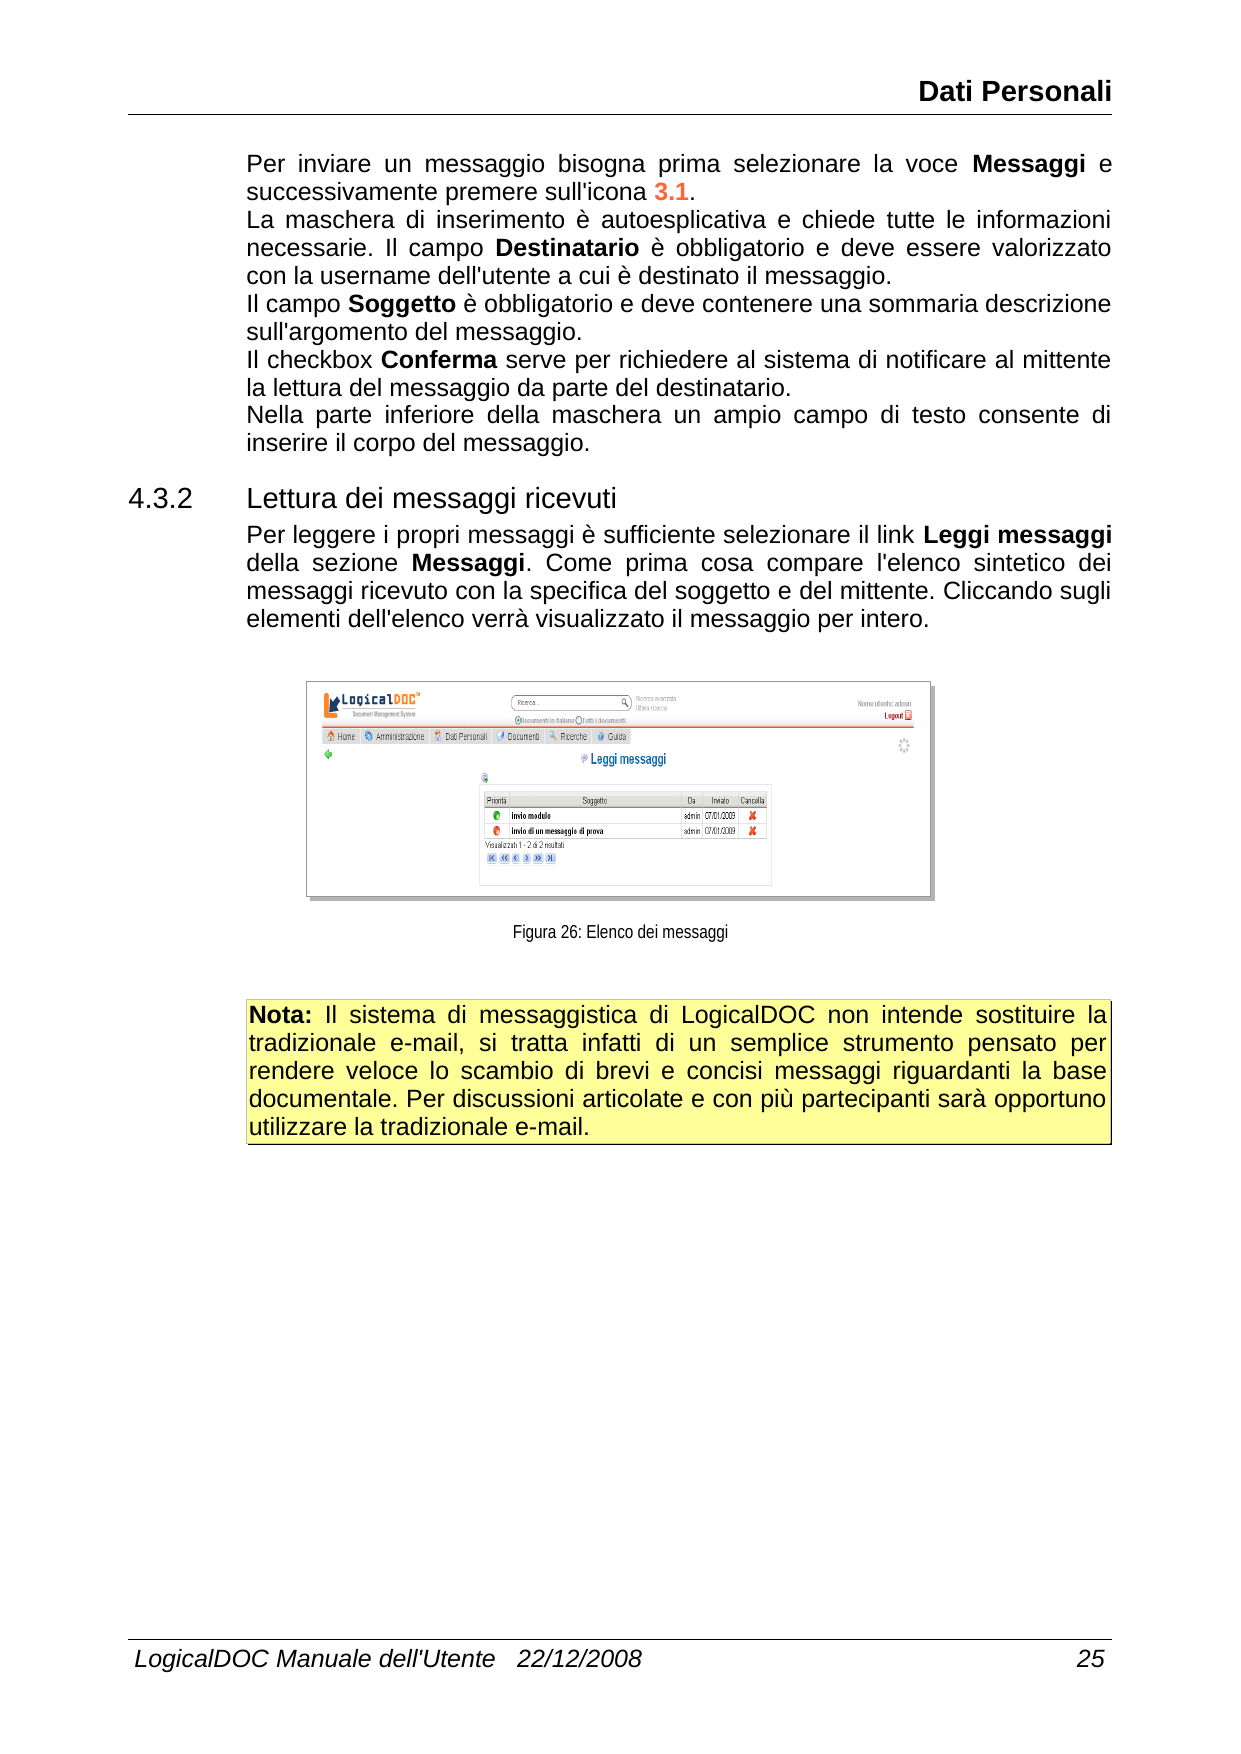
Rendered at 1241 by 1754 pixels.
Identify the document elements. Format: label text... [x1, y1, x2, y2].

subtitle Lettura dei messaggi ricevuti [128, 482, 1112, 515]
text Figura 26: Elenco dei messaggi [297, 920, 943, 943]
text Il campo Soggetto è obbligatorio e deve contenere una sommaria descrizione sull'argomento del messaggio. [246, 289, 1112, 345]
text La maschera di inserimento è autoesplicativa e chiede tutte le informazioni necessarie. Il campo Destinatario è obbligatorio e deve essere valorizzato con la username dell'utente a cui è destinato il messaggio. [246, 206, 1112, 289]
text Per leggere i propri messaggi è sufficiente selezionare il link Leggi messaggi della sezione Messaggi. Come prima cosa compare l'elenco sintetico dei messaggi ricevuto con la specifica del soggetto e del mittente. Cliccando sugli elementi dell'elenco verrà visualizzato il messaggio per intero. [246, 521, 1112, 633]
text Nella parte inferiore della maschera un ampio campo di testo consente di inserire il corpo del messaggio. [246, 401, 1112, 457]
text Per inviare un messaggio bisogna prima selezionare la voce Messaggi e successivamente premere sull'icona 3.1. [246, 150, 1112, 206]
text Nota: Il sistema di messaggistica di LogicalDOC non intende sostituire la tradizionale e-mail, si tratta infatti di un semplice strumento pensato per rendere veloce lo scambio di brevi e concisi messaggi riguardanti la base documentale. Per discussioni articolate e con più partecipanti sarà opportuno utilizzare la tradizionale e-mail. [247, 1000, 1110, 1143]
picture [322, 690, 914, 888]
text Il checkbox Conferma serve per richiedere al sistema di notificare al mittente la lettura del messaggio da parte del destinatario. [246, 345, 1112, 401]
